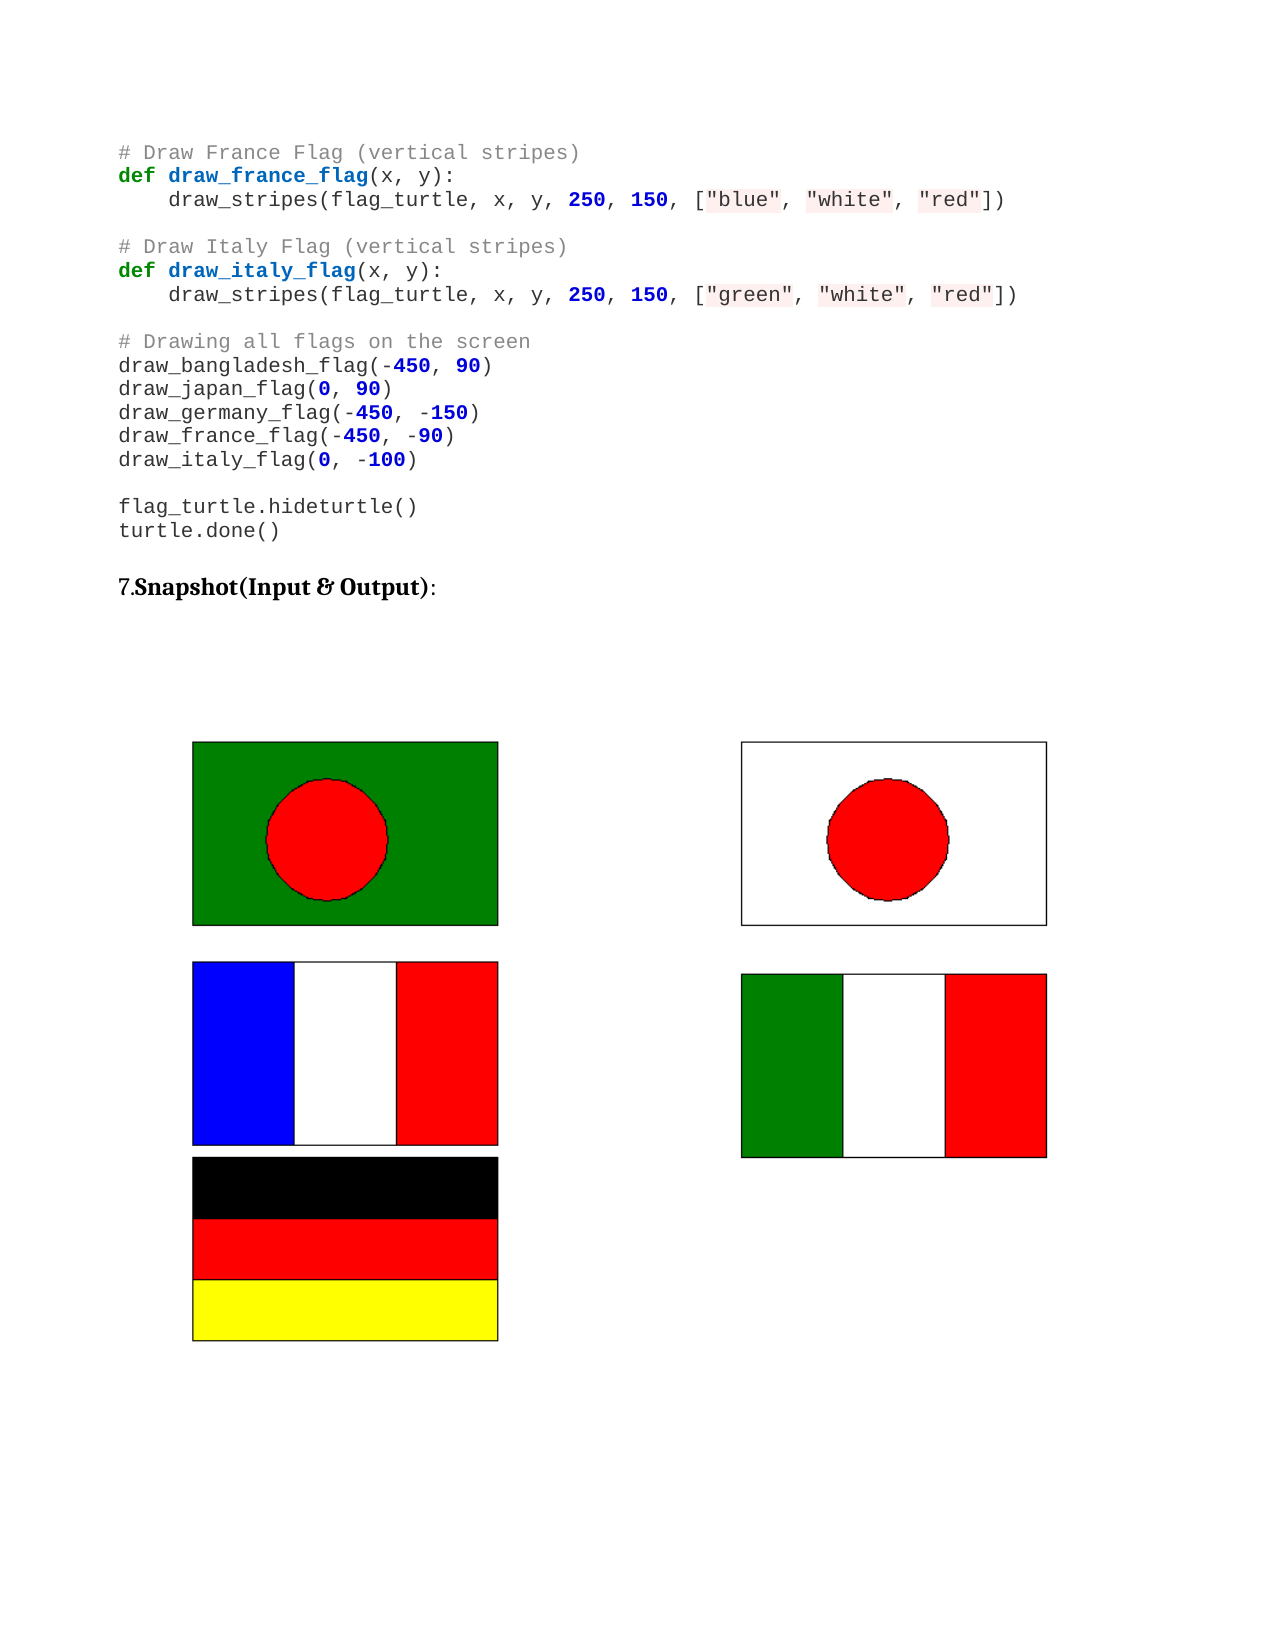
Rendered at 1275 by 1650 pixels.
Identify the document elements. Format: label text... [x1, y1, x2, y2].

text draw_bangladesh_flag(-450, 90) [118, 354, 1157, 378]
text 7.Snapshot(Input & Output): [118, 573, 1157, 602]
text draw_germany_flag(-450, -150) [118, 402, 1157, 426]
text # Drawing all flags on the screen [118, 331, 1157, 354]
text draw_stripes(flag_turtle, x, y, 250, 150, ["green", "white", "red"]) [118, 284, 1157, 307]
text turtle.done() [118, 520, 1157, 544]
text # Draw France Flag (vertical stripes) [118, 142, 1157, 165]
text draw_japan_flag(0, 90) [118, 378, 1157, 402]
text draw_stripes(flag_turtle, x, y, 250, 150, ["blue", "white", "red"]) [118, 189, 1157, 213]
text def draw_france_flag(x, y): [118, 165, 1157, 189]
text def draw_italy_flag(x, y): [118, 260, 1157, 284]
text # Draw Italy Flag (vertical stripes) [118, 236, 1157, 260]
text flag_turtle.hideturtle() [118, 496, 1157, 520]
picture [146, 639, 1185, 1372]
text draw_france_flag(-450, -90) [118, 426, 1157, 449]
text draw_italy_flag(0, -100) [118, 449, 1157, 473]
